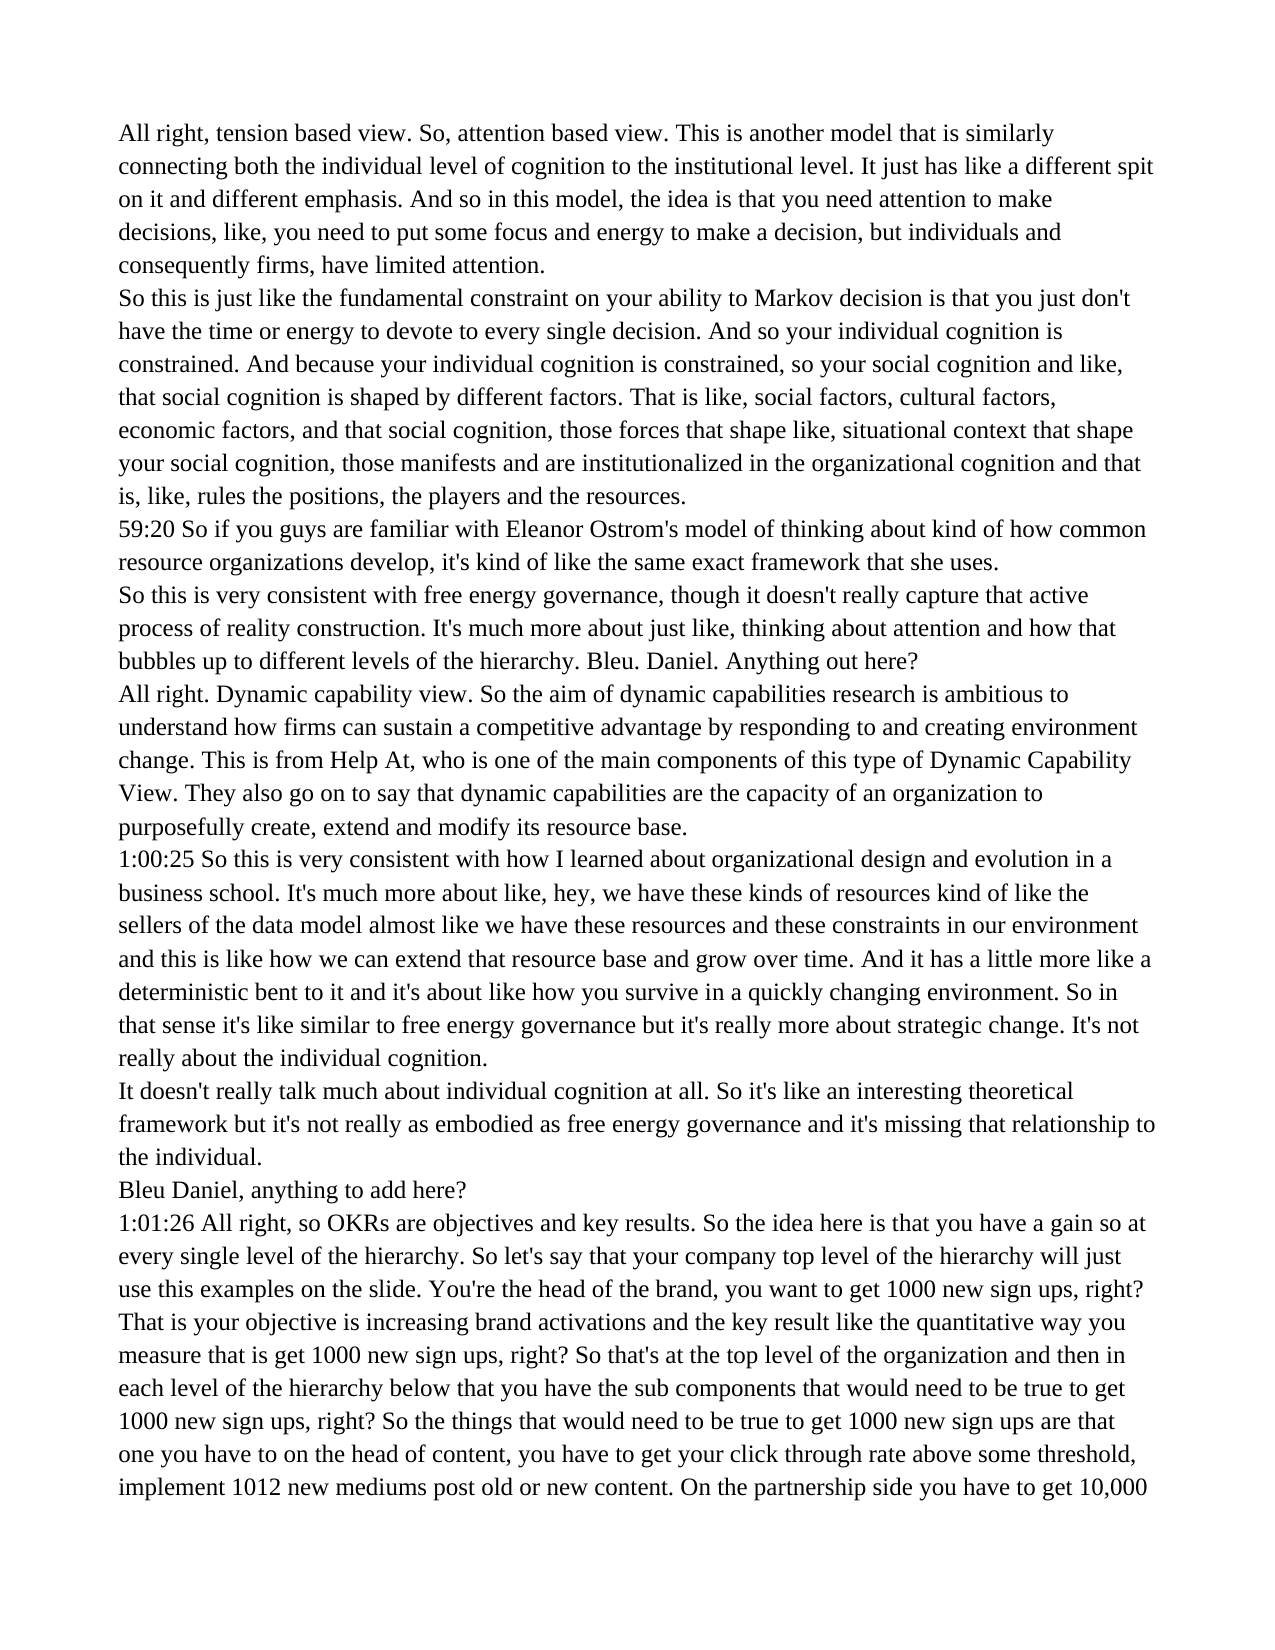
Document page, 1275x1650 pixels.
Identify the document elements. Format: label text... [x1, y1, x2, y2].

text That is your objective is increasing brand activations and the key result like the quantitative way you measure that is get 1000 new sign ups, right? So that's at the top level of the organization and then in each level of the hierarchy below that you have the sub components that would need to be true to get 1000 new sign ups, right? So the things that would need to be true to get 1000 new sign ups are that one you have to on the head of content, you have to get your click through rate above some threshold, implement 1012 new mediums post old or new content. On the partnership side you have to get 10,000 [118, 1307, 1157, 1501]
text Bleu Daniel, anything to add here? [118, 1175, 1157, 1203]
text All right. Dynamic capability view. So the aim of dynamic capabilities research is ambitious to understand how firms can sustain a competitive advantage by responding to and creating environment change. This is from Help At, who is one of the main components of this type of Dynamic Capability View. They also go on to say that dynamic capabilities are the capacity of an organization to purposefully create, extend and modify its resource base. [118, 679, 1157, 840]
text 1:00:25 So this is very consistent with how I learned about organizational design and evolution in a business school. It's much more about like, hey, we have these kinds of resources kind of like the sellers of the data model almost like we have these resources and these constraints in our environment and this is like how we can extend that resource base and grow over time. And it has a little more like a deterministic bent to it and it's about like how you survive in a quickly changing environment. So in that sense it's like similar to free energy governance but it's really more about strategic change. It's not really about the individual cognition. [118, 844, 1157, 1071]
text So this is just like the fundamental constraint on your ability to Markov decision is that you just don't have the time or energy to devote to every single decision. And so your individual cognition is constrained. And because your individual cognition is constrained, so your social cognition and like, that social cognition is shaped by different factors. That is like, social factors, cultural factors, economic factors, and that social cognition, those forces that shape like, situational context that shape your social cognition, those manifests and are institutionalized in the organizational cognition and that is, like, rules the positions, the players and the resources. [118, 283, 1157, 510]
text So this is very consistent with free energy governance, though it doesn't really capture that active process of reality construction. It's much more about just like, thinking about attention and how that bubbles up to different levels of the hierarchy. Bleu. Daniel. Anything out here? [118, 580, 1157, 675]
text All right, tension based view. So, attention based view. This is another model that is similarly connecting both the individual level of cognition to the institutional level. It just has like a different spit on it and different emphasis. And so in this model, the idea is that you need attention to make decisions, like, you need to put some focus and energy to make a decision, but individuals and consequently firms, have limited attention. [118, 118, 1157, 279]
text It doesn't really talk much about individual cognition at all. So it's like an interesting theoretical framework but it's not really as embodied as free energy governance and it's missing that relationship to the individual. [118, 1076, 1157, 1171]
text 59:20 So if you guys are familiar with Eleanor Ostrom's model of thinking about kind of how common resource organizations develop, it's kind of like the same exact framework that she uses. [118, 514, 1157, 576]
text 1:01:26 All right, so OKRs are objectives and key results. So the idea here is that you have a gain so at every single level of the hierarchy. So let's say that your company top level of the hierarchy will just use this examples on the slide. You're the head of the brand, you want to get 1000 new sign ups, right? [118, 1208, 1157, 1303]
